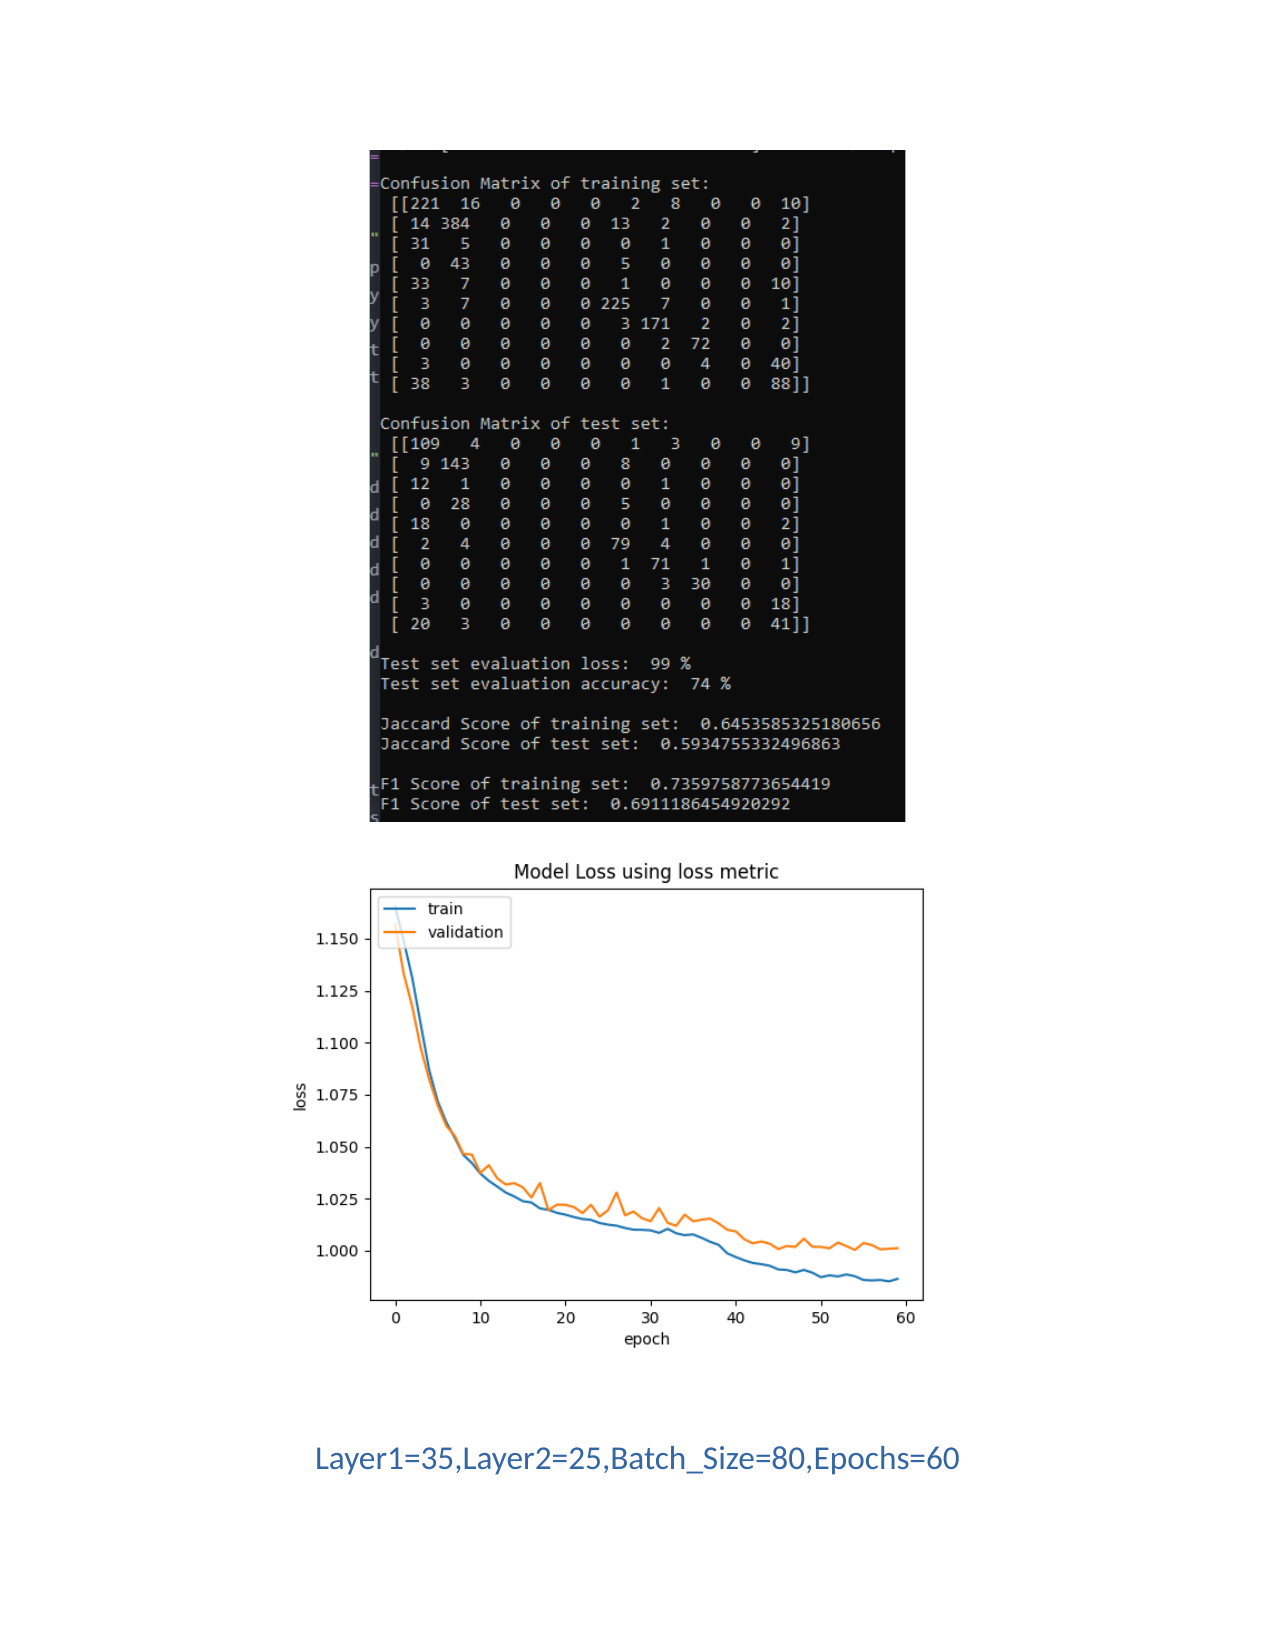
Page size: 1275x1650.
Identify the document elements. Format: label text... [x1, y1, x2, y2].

text Layer1=35,Layer2=25,Batch_Size=80,Epochs=60 [187, 1437, 1087, 1478]
